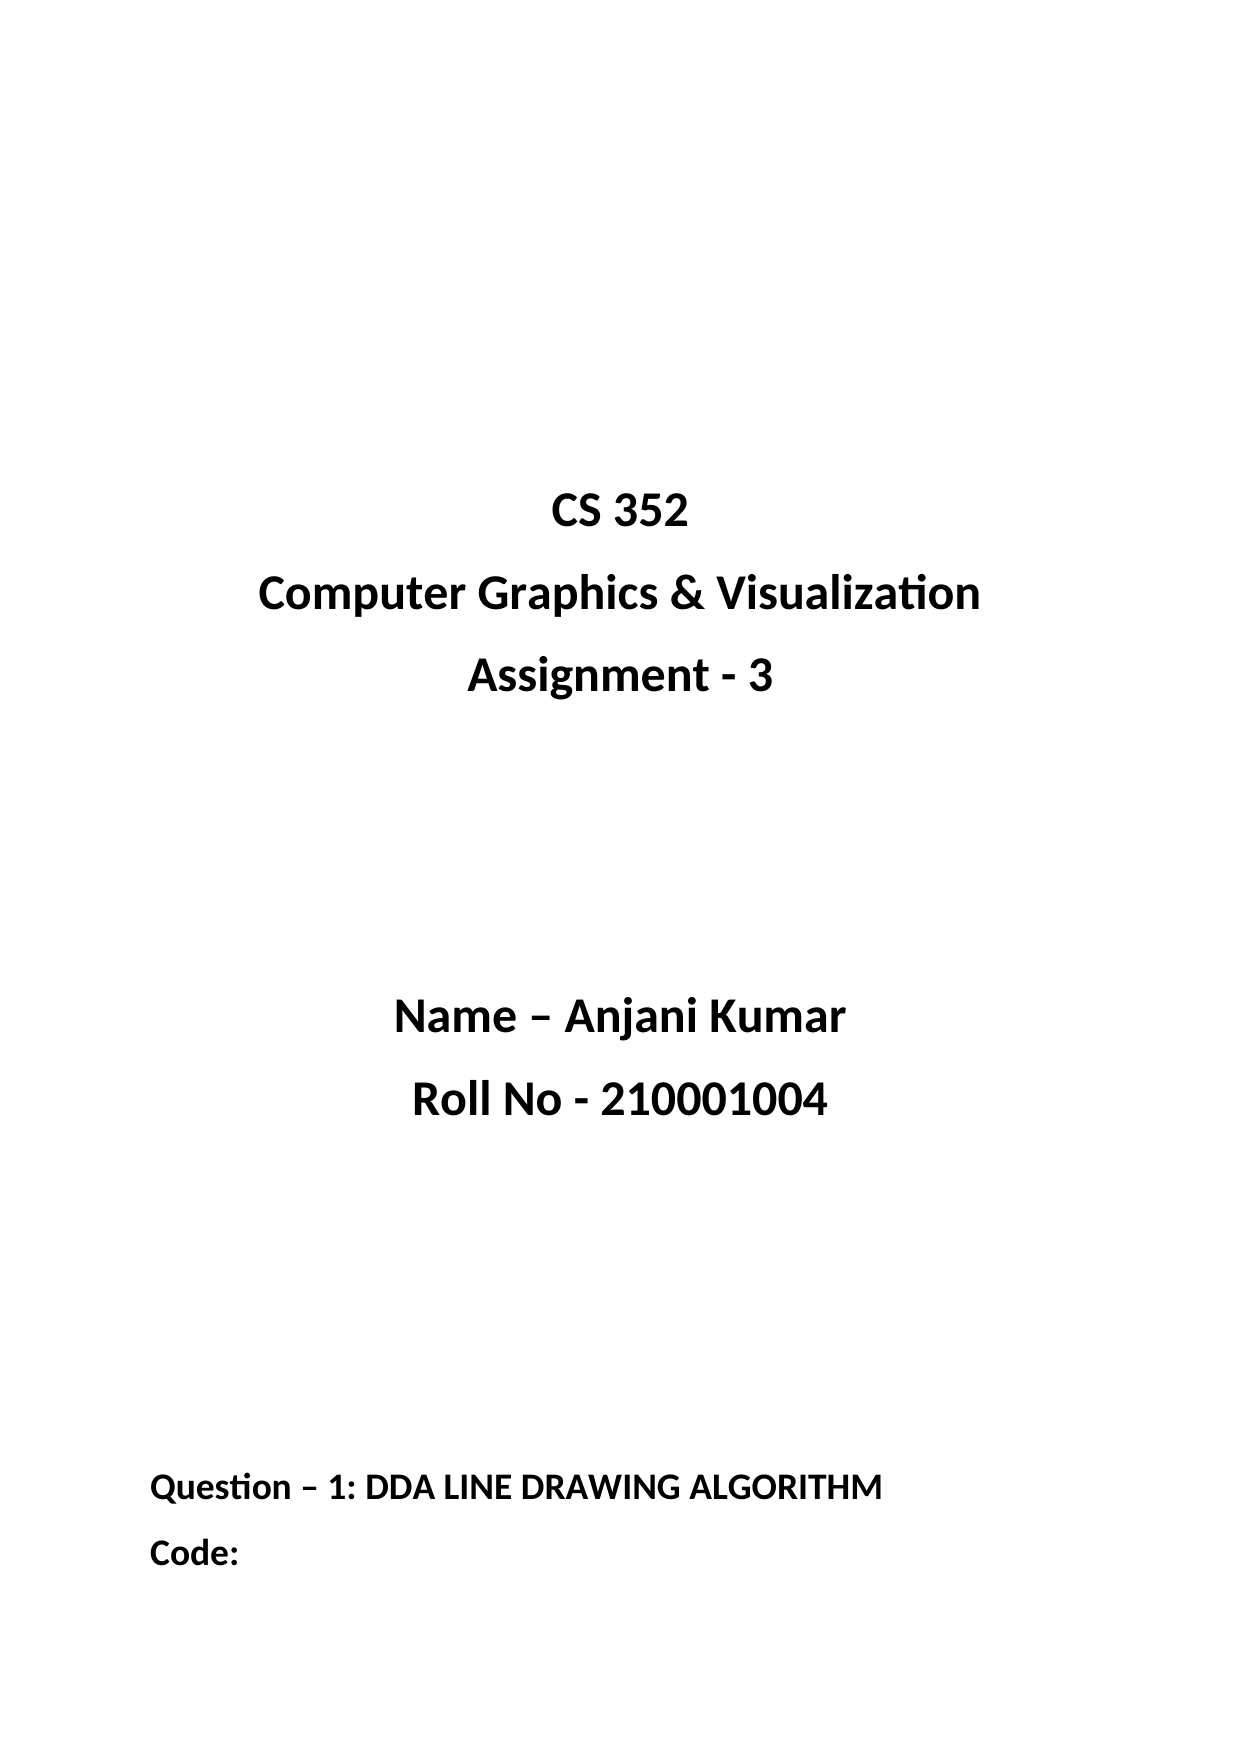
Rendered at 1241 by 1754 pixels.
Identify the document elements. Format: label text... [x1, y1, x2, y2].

text Computer Graphics & Visualization [150, 561, 1090, 622]
text Question – 1: DDA LINE DRAWING ALGORITHM [150, 1463, 1090, 1509]
text Assignment - 3 [150, 643, 1090, 704]
text CS 352 [150, 478, 1090, 539]
text Name – Anjani Kumar [150, 984, 1090, 1045]
text Roll No - 210001004 [150, 1067, 1090, 1128]
text Code: [150, 1529, 1090, 1575]
